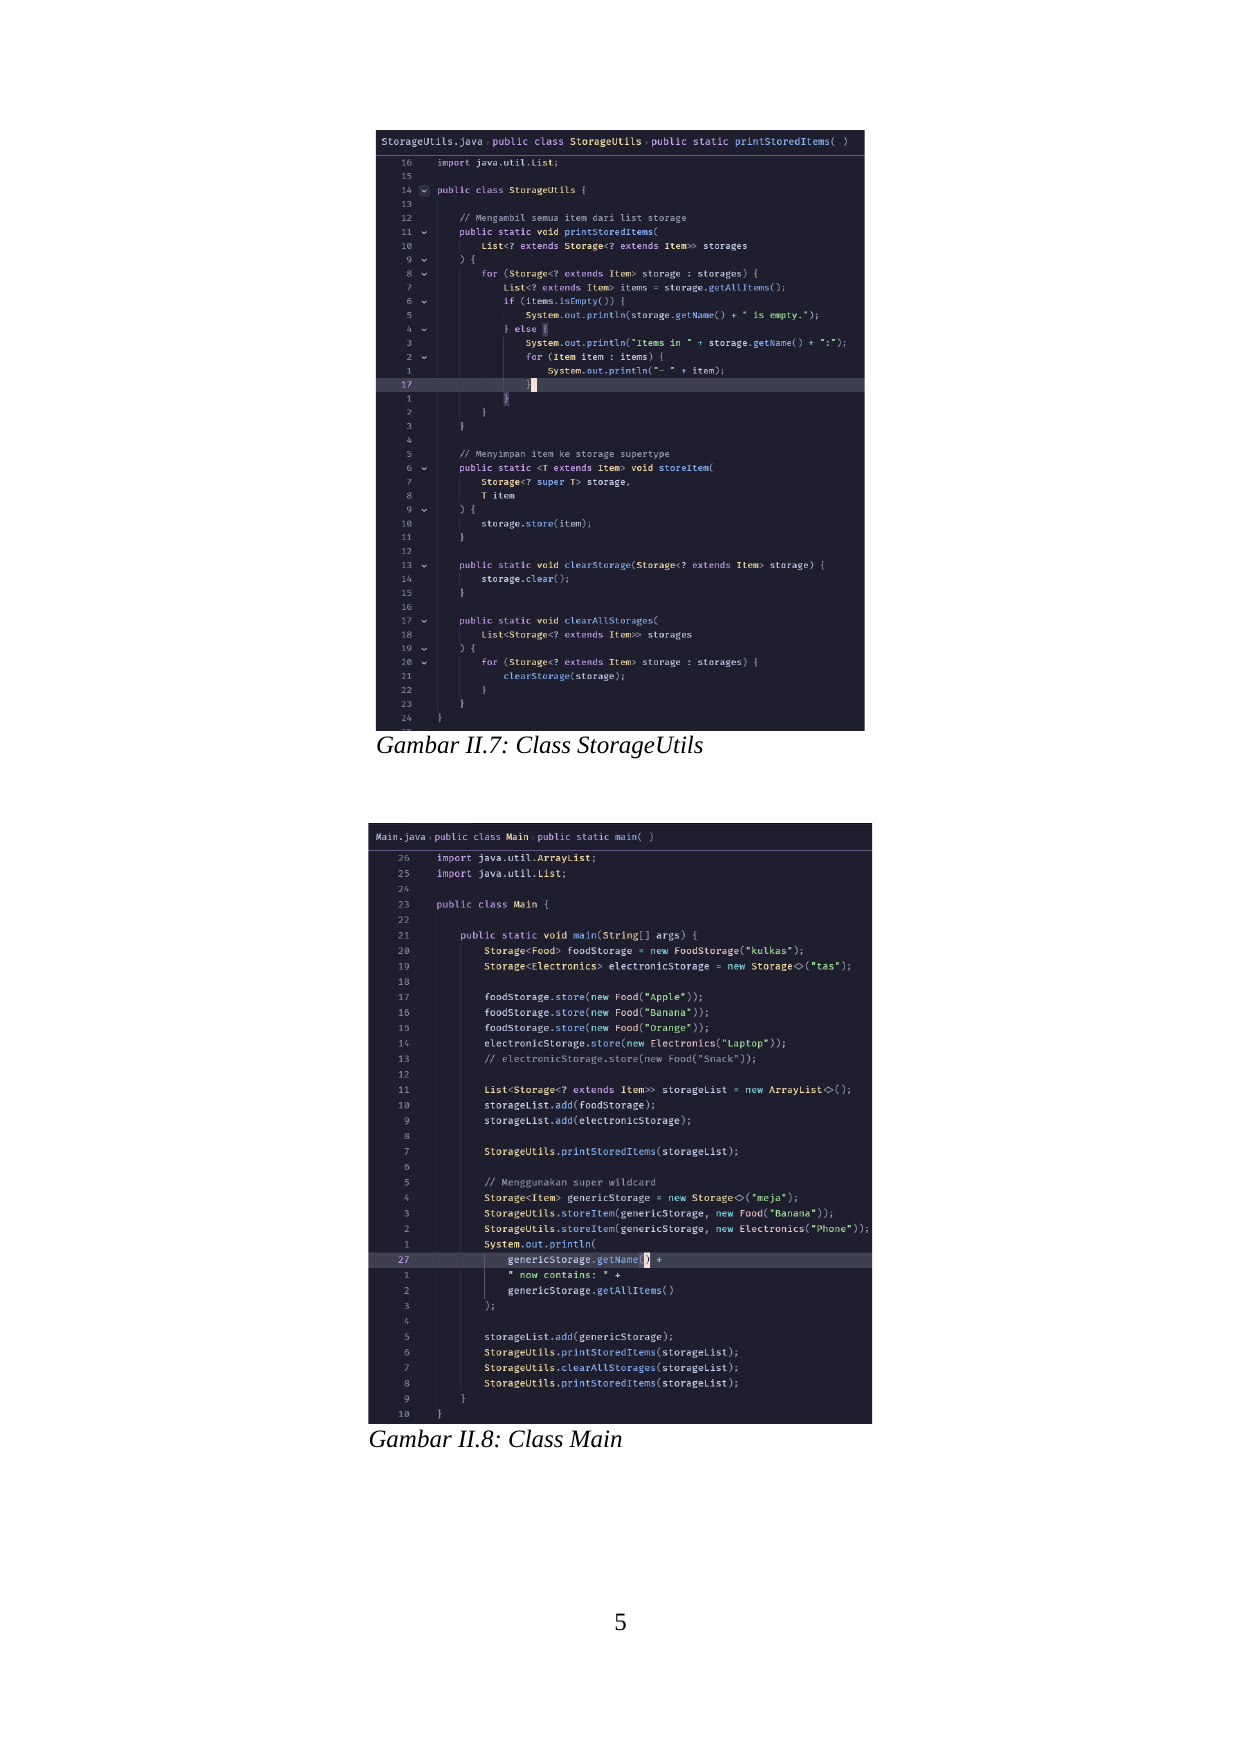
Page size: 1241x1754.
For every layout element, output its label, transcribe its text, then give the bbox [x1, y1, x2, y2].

picture [375, 130, 865, 731]
text Gambar II.8: Class Main [368, 1424, 872, 1452]
text Gambar II.7: Class StorageUtils [376, 731, 865, 759]
picture [368, 823, 873, 1424]
